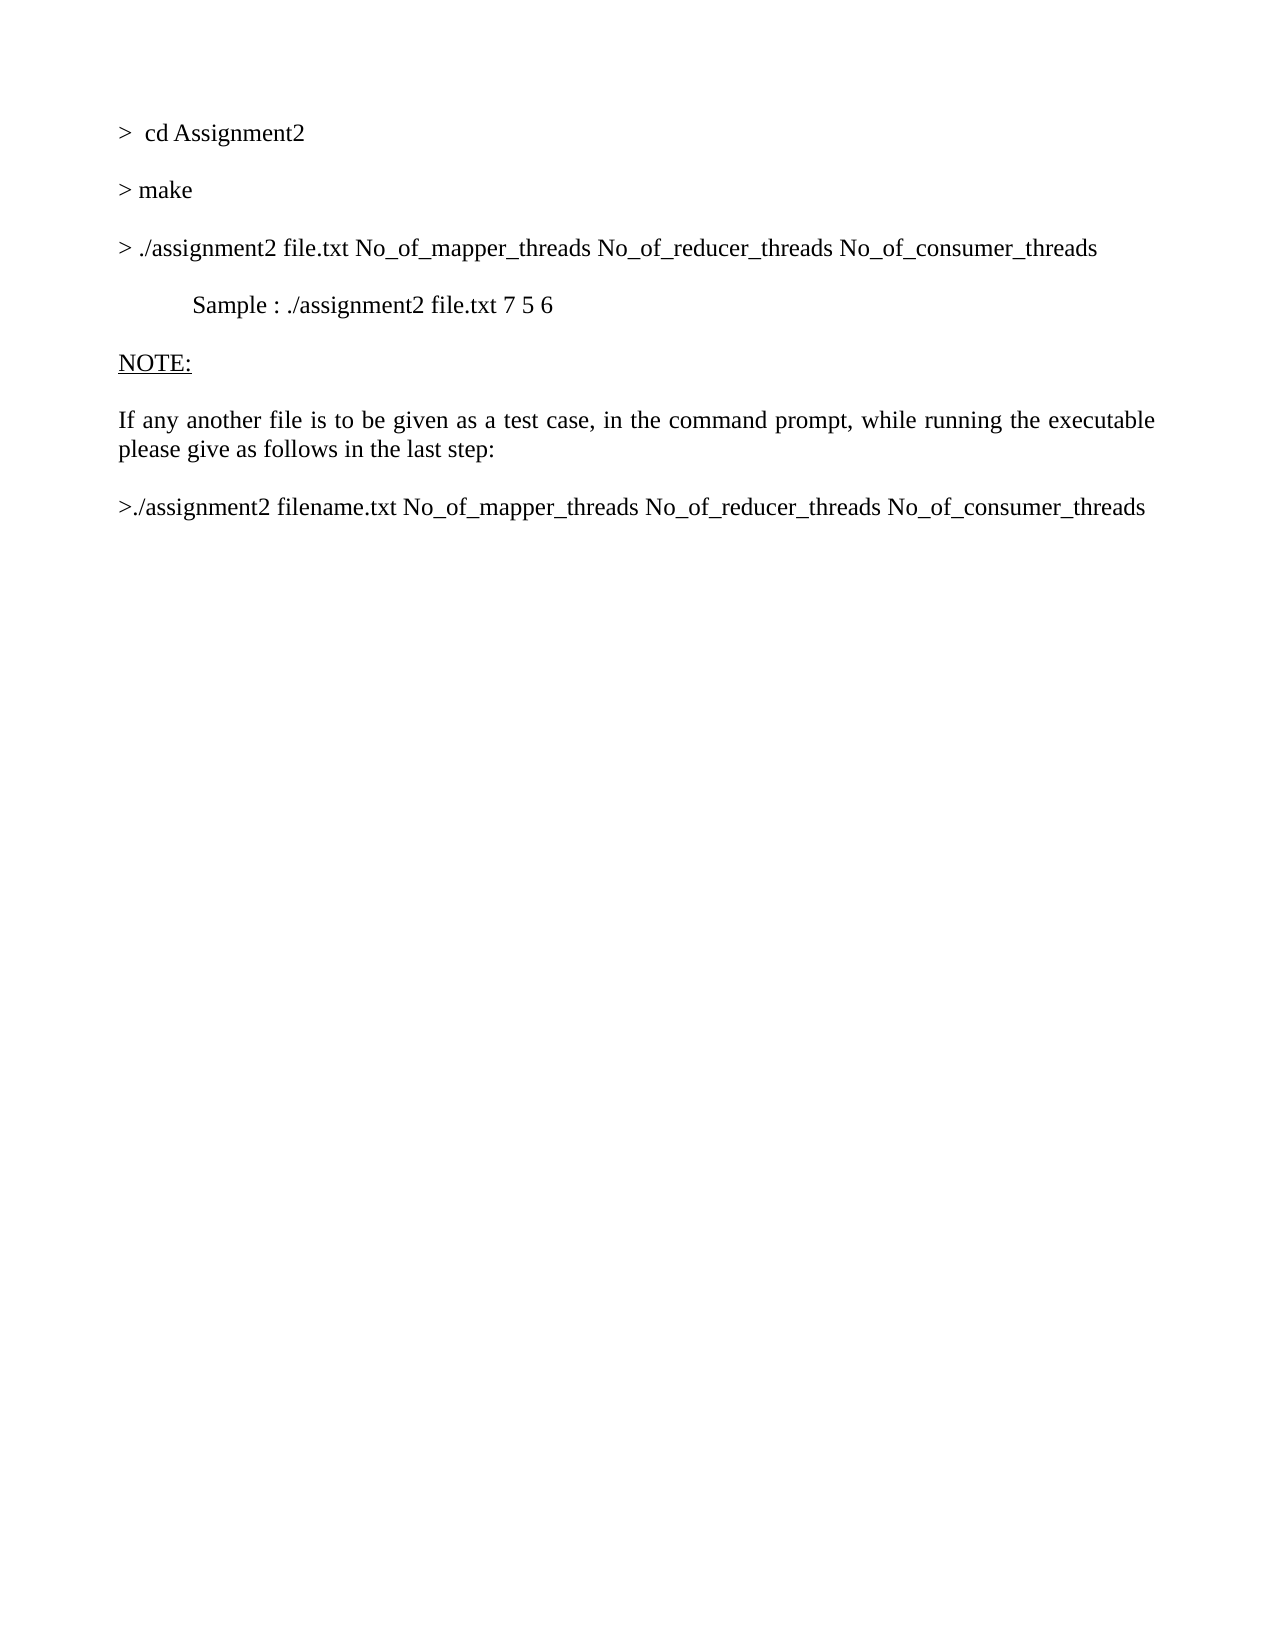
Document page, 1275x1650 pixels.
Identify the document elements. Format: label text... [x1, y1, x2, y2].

text If any another file is to be given as a test case, in the command prompt, while running the executable please give as follows in the last step: [118, 406, 1157, 463]
text Sample : ./assignment2 file.txt 7 5 6 [118, 291, 1157, 319]
text > make [118, 176, 1157, 204]
text > ./assignment2 file.txt No_of_mapper_threads No_of_reducer_threads No_of_consumer_threads [118, 233, 1157, 262]
text >./assignment2 filename.txt No_of_mapper_threads No_of_reducer_threads No_of_consumer_threads [118, 492, 1157, 521]
text NOTE: [118, 348, 1157, 377]
text > cd Assignment2 [118, 118, 1157, 147]
